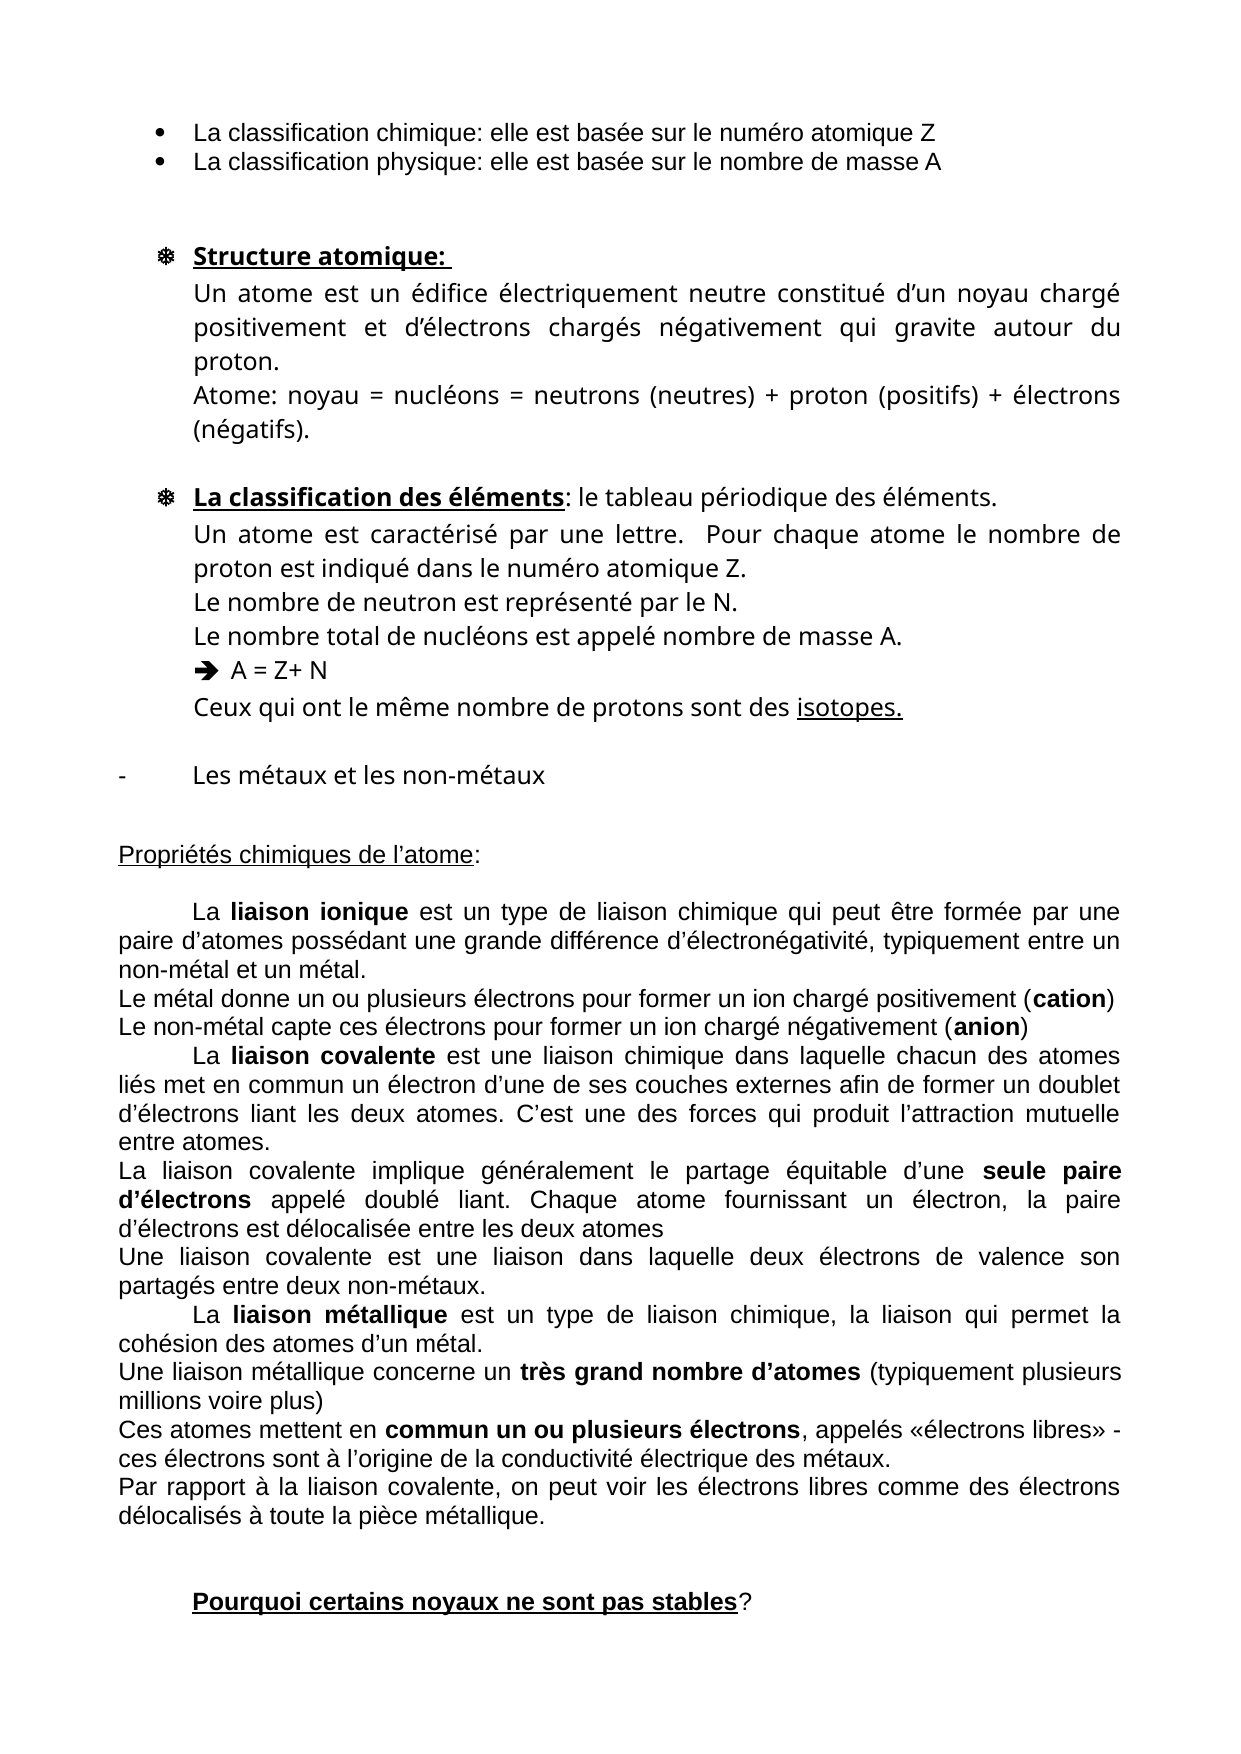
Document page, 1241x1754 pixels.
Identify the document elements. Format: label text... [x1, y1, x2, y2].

list Un atome est caractérisé par une lettre. Pour chaque atome le nombre de proton est indiqué dans le numéro atomique Z. [193, 517, 1122, 585]
text Le non-métal capte ces électrons pour former un ion chargé négativement (anion) [118, 1012, 1122, 1041]
text La liaison covalente implique généralement le partage équitable d’une seule paire d’électrons appelé doublé liant. Chaque atome fournissant un électron, la paire d’électrons est délocalisée entre les deux atomes [118, 1156, 1122, 1242]
text La liaison métallique est un type de liaison chimique, la liaison qui permet la cohésion des atomes d’un métal. [118, 1300, 1122, 1357]
list La classification des éléments: le tableau périodique des éléments. [156, 480, 1122, 514]
list Ceux qui ont le même nombre de protons sont des isotopes. [193, 689, 1122, 724]
list La classification chimique: elle est basée sur le numéro atomique Z [156, 118, 1122, 147]
list Le nombre total de nucléons est appelé nombre de masse A. [193, 619, 1122, 653]
text Par rapport à la liaison covalente, on peut voir les électrons libres comme des électrons délocalisés à toute la pièce métallique. [118, 1472, 1122, 1530]
text Ces atomes mettent en commun un ou plusieurs électrons, appelés «électrons libres» - ces électrons sont à l’origine de la conductivité électrique des métaux. [118, 1415, 1122, 1472]
text Propriétés chimiques de l’atome: [118, 840, 1122, 869]
list Atome: noyau = nucléons = neutrons (neutres) + proton (positifs) + électrons (négatifs). [193, 378, 1122, 446]
text Le métal donne un ou plusieurs électrons pour former un ion chargé positivement (cation) [118, 984, 1122, 1012]
text Une liaison métallique concerne un très grand nombre d’atomes (typiquement plusieurs millions voire plus) [118, 1357, 1122, 1415]
list Le nombre de neutron est représenté par le N. [193, 585, 1122, 619]
list Un atome est un édifice électriquement neutre constitué d’un noyau chargé positivement et d’électrons chargés négativement qui gravite autour du proton. [193, 275, 1122, 378]
list Structure atomique: [156, 239, 1122, 273]
text Une liaison covalente est une liaison dans laquelle deux électrons de valence son partagés entre deux non-métaux. [118, 1242, 1122, 1300]
list A = Z+ N [193, 653, 1122, 687]
list La classification physique: elle est basée sur le nombre de masse A [156, 147, 1122, 176]
text La liaison covalente est une liaison chimique dans laquelle chacun des atomes liés met en commun un électron d’une de ses couches externes afin de former un doublet d’électrons liant les deux atomes. C’est une des forces qui produit l’attraction mutuelle entre atomes. [118, 1041, 1122, 1156]
text Pourquoi certains noyaux ne sont pas stables? [118, 1587, 1122, 1616]
text La liaison ionique est un type de liaison chimique qui peut être formée par une paire d’atomes possédant une grande différence d’électronégativité, typiquement entre un non-métal et un métal. [118, 897, 1122, 984]
list Les métaux et les non-métaux [118, 758, 1122, 792]
